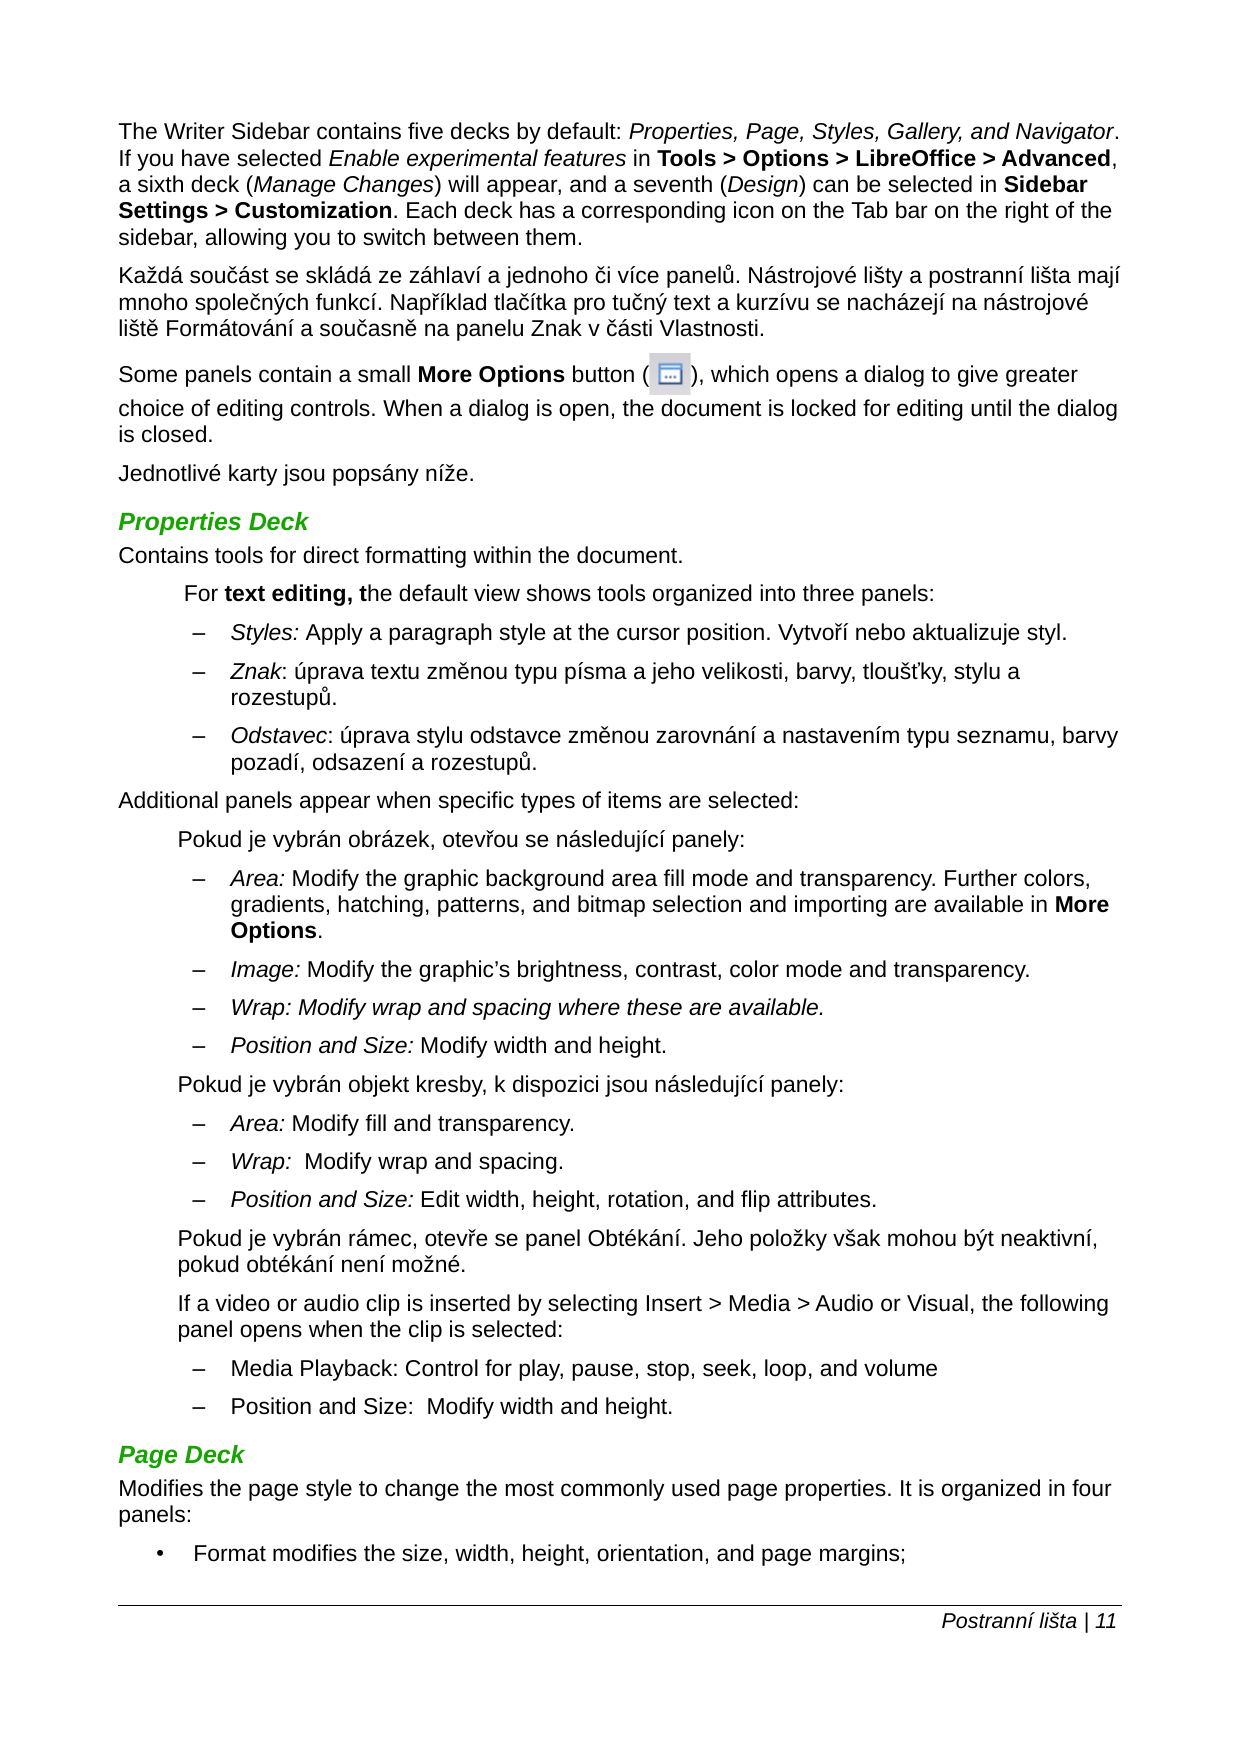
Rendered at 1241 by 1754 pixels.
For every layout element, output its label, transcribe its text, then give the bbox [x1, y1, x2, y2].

list Media Playback: Control for play, pause, stop, seek, loop, and volume [192, 1355, 1122, 1381]
list Area: Modify fill and transparency. [192, 1109, 1122, 1136]
text Some panels contain a small More Options button (), which opens a dialog to give greater choice of editing controls. When a dialog is open, the document is locked for editing until the dialog is closed. [118, 354, 1122, 447]
list Area: Modify the graphic background area fill mode and transparency. Further colors, gradients, hatching, patterns, and bitmap selection and importing are available in More Options. [192, 865, 1122, 944]
text Pokud je vybrán obrázek, otevřou se následující panely: [177, 826, 1122, 852]
list Format modifies the size, width, height, orientation, and page margins; [156, 1540, 1122, 1567]
text Pokud je vybrán rámec, otevře se panel Obtékání. Jeho položky však mohou být neaktivní, pokud obtékání není možné. [177, 1224, 1122, 1277]
text For text editing, the default view shows tools organized into three panels: [177, 580, 1122, 607]
subtitle Page Deck [118, 1440, 1122, 1469]
list Image: Modify the graphic’s brightness, contrast, color mode and transparency. [192, 956, 1122, 982]
text Modifies the page style to change the most commonly used page properties. It is organized in four panels: [118, 1475, 1122, 1528]
text Pokud je vybrán objekt kresby, k dispozici jsou následující panely: [177, 1071, 1122, 1097]
text The Writer Sidebar contains five decks by default: Properties, Page, Styles, Gallery, and Navigator. If you have selected Enable experimental features in Tools > Options > LibreOffice > Advanced, a sixth deck (Manage Changes) will appear, and a seventh (Design) can be selected in Sidebar Settings > Customization. Each deck has a corresponding icon on the Tab bar on the right of the sidebar, allowing you to switch between them. [118, 118, 1122, 250]
text Každá součást se skládá ze záhlaví a jednoho či více panelů. Nástrojové lišty a postranní lišta mají mnoho společných funkcí. Například tlačítka pro tučný text a kurzívu se nacházejí na nástrojové liště Formátování a současně na panelu Znak v části Vlastnosti. [118, 262, 1122, 341]
list Znak: úprava textu změnou typu písma a jeho velikosti, barvy, tloušťky, stylu a rozestupů. [192, 658, 1122, 710]
list Wrap: Modify wrap and spacing. [192, 1148, 1122, 1174]
list Odstavec: úprava stylu odstavce změnou zarovnání a nastavením typu seznamu, barvy pozadí, odsazení a rozestupů. [192, 722, 1122, 775]
list Position and Size: Modify width and height. [192, 1393, 1122, 1420]
text Additional panels appear when specific types of items are selected: [118, 787, 1122, 813]
list Styles: Apply a paragraph style at the cursor position. Vytvoří nebo aktualizuje styl. [192, 619, 1122, 646]
picture [649, 353, 691, 395]
subtitle Properties Deck [118, 507, 1122, 536]
list Wrap: Modify wrap and spacing where these are available. [192, 994, 1122, 1020]
list Position and Size: Edit width, height, rotation, and flip attributes. [192, 1186, 1122, 1213]
list Position and Size: Modify width and height. [192, 1032, 1122, 1059]
text Contains tools for direct formatting within the document. [118, 542, 1122, 568]
text If a video or audio clip is inserted by selecting Insert > Media > Audio or Visual, the following panel opens when the clip is selected: [177, 1290, 1122, 1342]
text Jednotlivé karty jsou popsány níže. [118, 460, 1122, 486]
